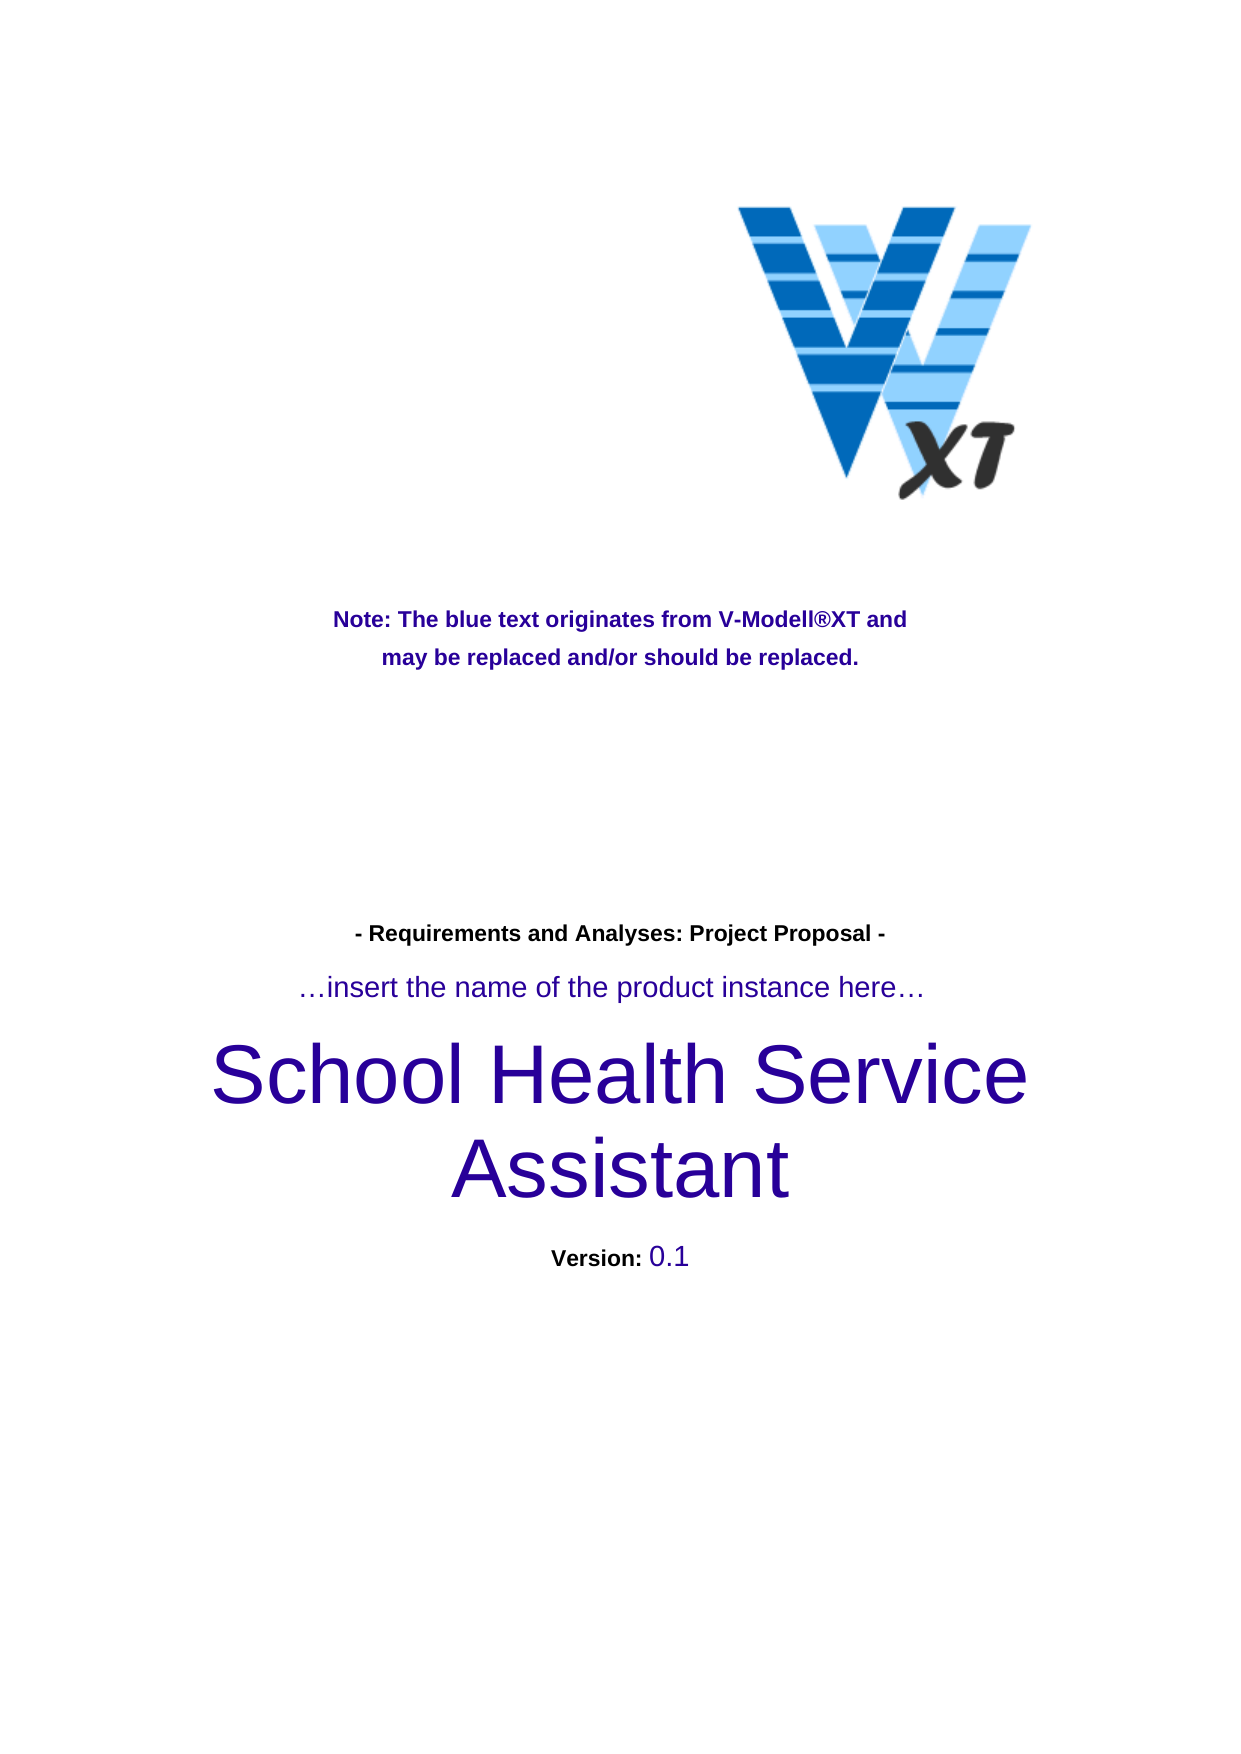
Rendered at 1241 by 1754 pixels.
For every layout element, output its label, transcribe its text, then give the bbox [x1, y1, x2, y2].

text School Health Service Assistant [118, 1028, 1122, 1215]
text - Requirements and Analyses: Project Proposal - [118, 920, 1122, 946]
text may be replaced and/or should be replaced. [118, 645, 1122, 670]
text Version: 0.1 [118, 1240, 1122, 1272]
text Note: The blue text originates from V-Modell®XT and [118, 607, 1122, 632]
picture [709, 175, 1064, 530]
text …insert the name of the product instance here… [118, 971, 1122, 1003]
